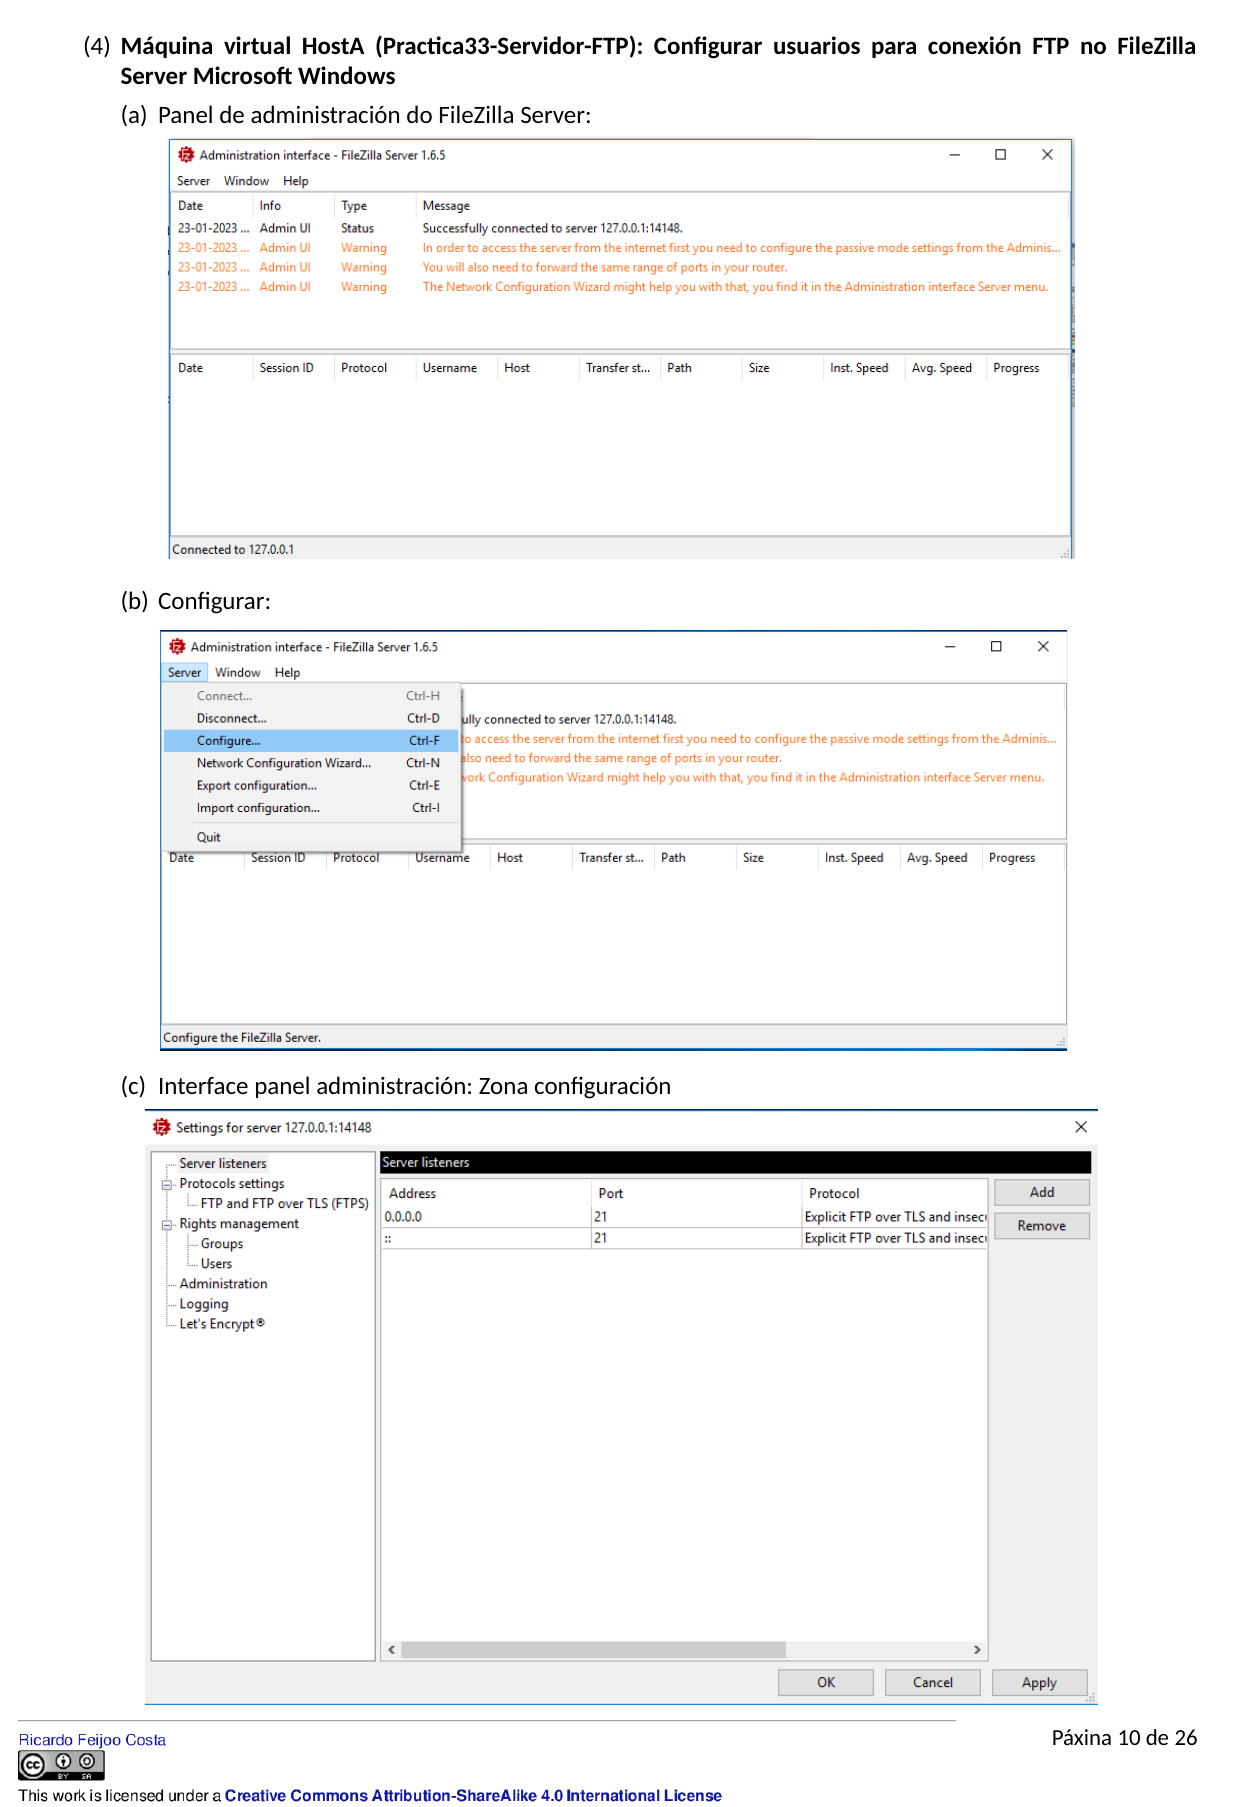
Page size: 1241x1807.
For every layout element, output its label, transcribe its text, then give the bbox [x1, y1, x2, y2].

picture [144, 1109, 1098, 1705]
list Interface panel administración: Zona configuración [120, 1070, 1197, 1100]
picture [160, 630, 1068, 1051]
list Máquina virtual HostA (Practica33-Servidor-FTP): Configurar usuarios para conexión FTP no FileZilla Server Microsoft Windows [83, 30, 1197, 91]
list Panel de administración do FileZilla Server: [120, 100, 1197, 130]
picture [8, 1715, 957, 1806]
picture [167, 138, 1075, 559]
list Configurar: [120, 585, 1197, 615]
